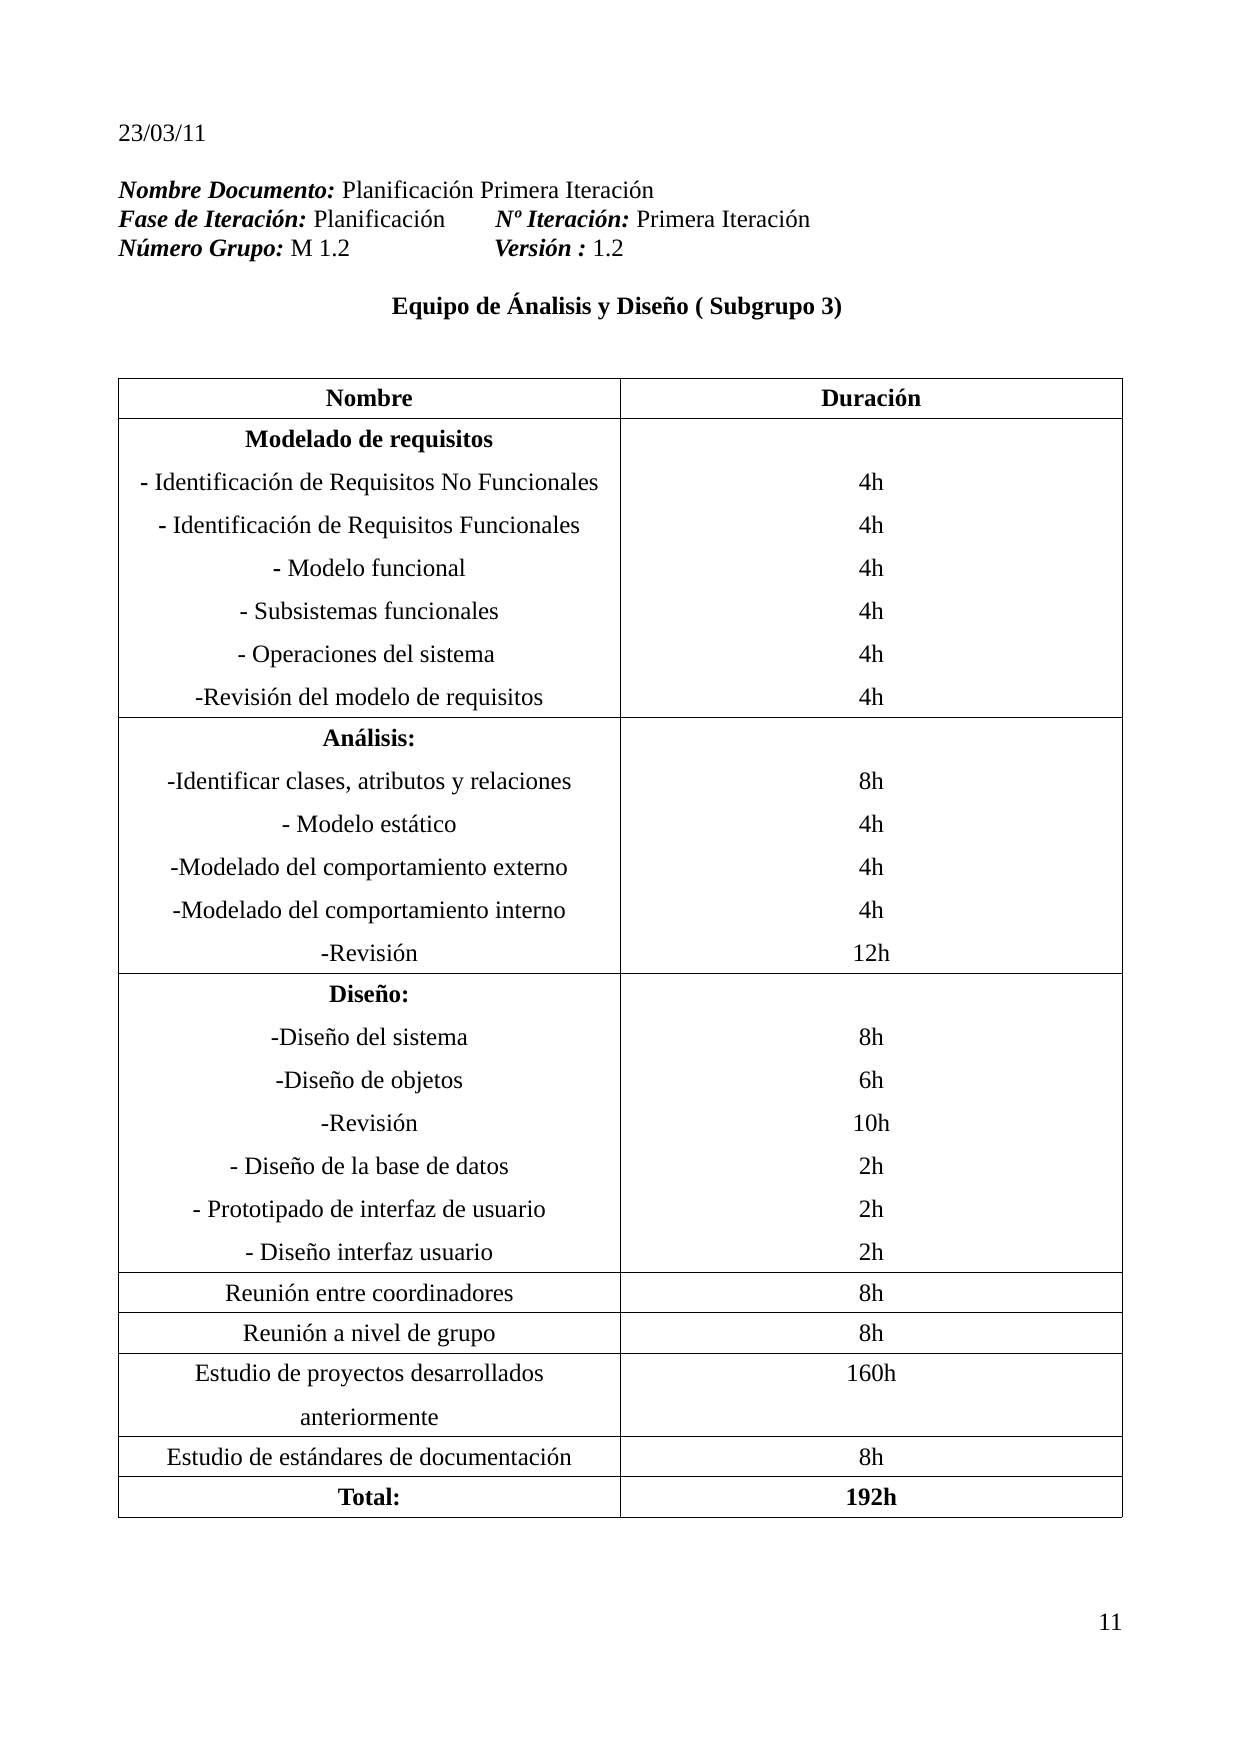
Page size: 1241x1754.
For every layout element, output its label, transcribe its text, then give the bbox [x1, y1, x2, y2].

table_cell 8h [621, 1437, 1122, 1476]
table_cell Análisis: -Identificar clases, atributos y relaciones - Modelo estático -Modelado del comportamiento externo -Modelado del comportamiento interno -Revisión [119, 718, 620, 973]
table_header Duración [621, 379, 1122, 418]
table_cell Estudio de proyectos desarrollados anteriormente [119, 1354, 620, 1436]
table_cell Diseño: -Diseño del sistema -Diseño de objetos -Revisión - Diseño de la base de datos - Prototipado de interfaz de usuario - Diseño interfaz usuario [119, 974, 620, 1272]
table_cell 8h 6h 10h 2h 2h 2h [621, 974, 1122, 1272]
table_cell Total: [119, 1477, 620, 1517]
table_cell 4h 4h 4h 4h 4h 4h [621, 419, 1122, 717]
table_cell 192h [621, 1477, 1122, 1517]
table_header Nombre [119, 379, 620, 418]
table_cell 160h [621, 1354, 1122, 1436]
table_cell 8h 4h 4h 4h 12h [621, 718, 1122, 973]
table_cell Modelado de requisitos - Identificación de Requisitos No Funcionales - Identificación de Requisitos Funcionales - Modelo funcional - Subsistemas funcionales - Operaciones del sistema -Revisión del modelo de requisitos [119, 419, 620, 717]
table_cell 8h [621, 1273, 1122, 1312]
text Equipo de Ánalisis y Diseño ( Subgrupo 3) [118, 291, 1122, 320]
table_cell Estudio de estándares de documentación [119, 1437, 620, 1476]
table_cell Reunión entre coordinadores [119, 1273, 620, 1312]
table_cell Reunión a nivel de grupo [119, 1313, 620, 1353]
table_cell 8h [621, 1313, 1122, 1353]
